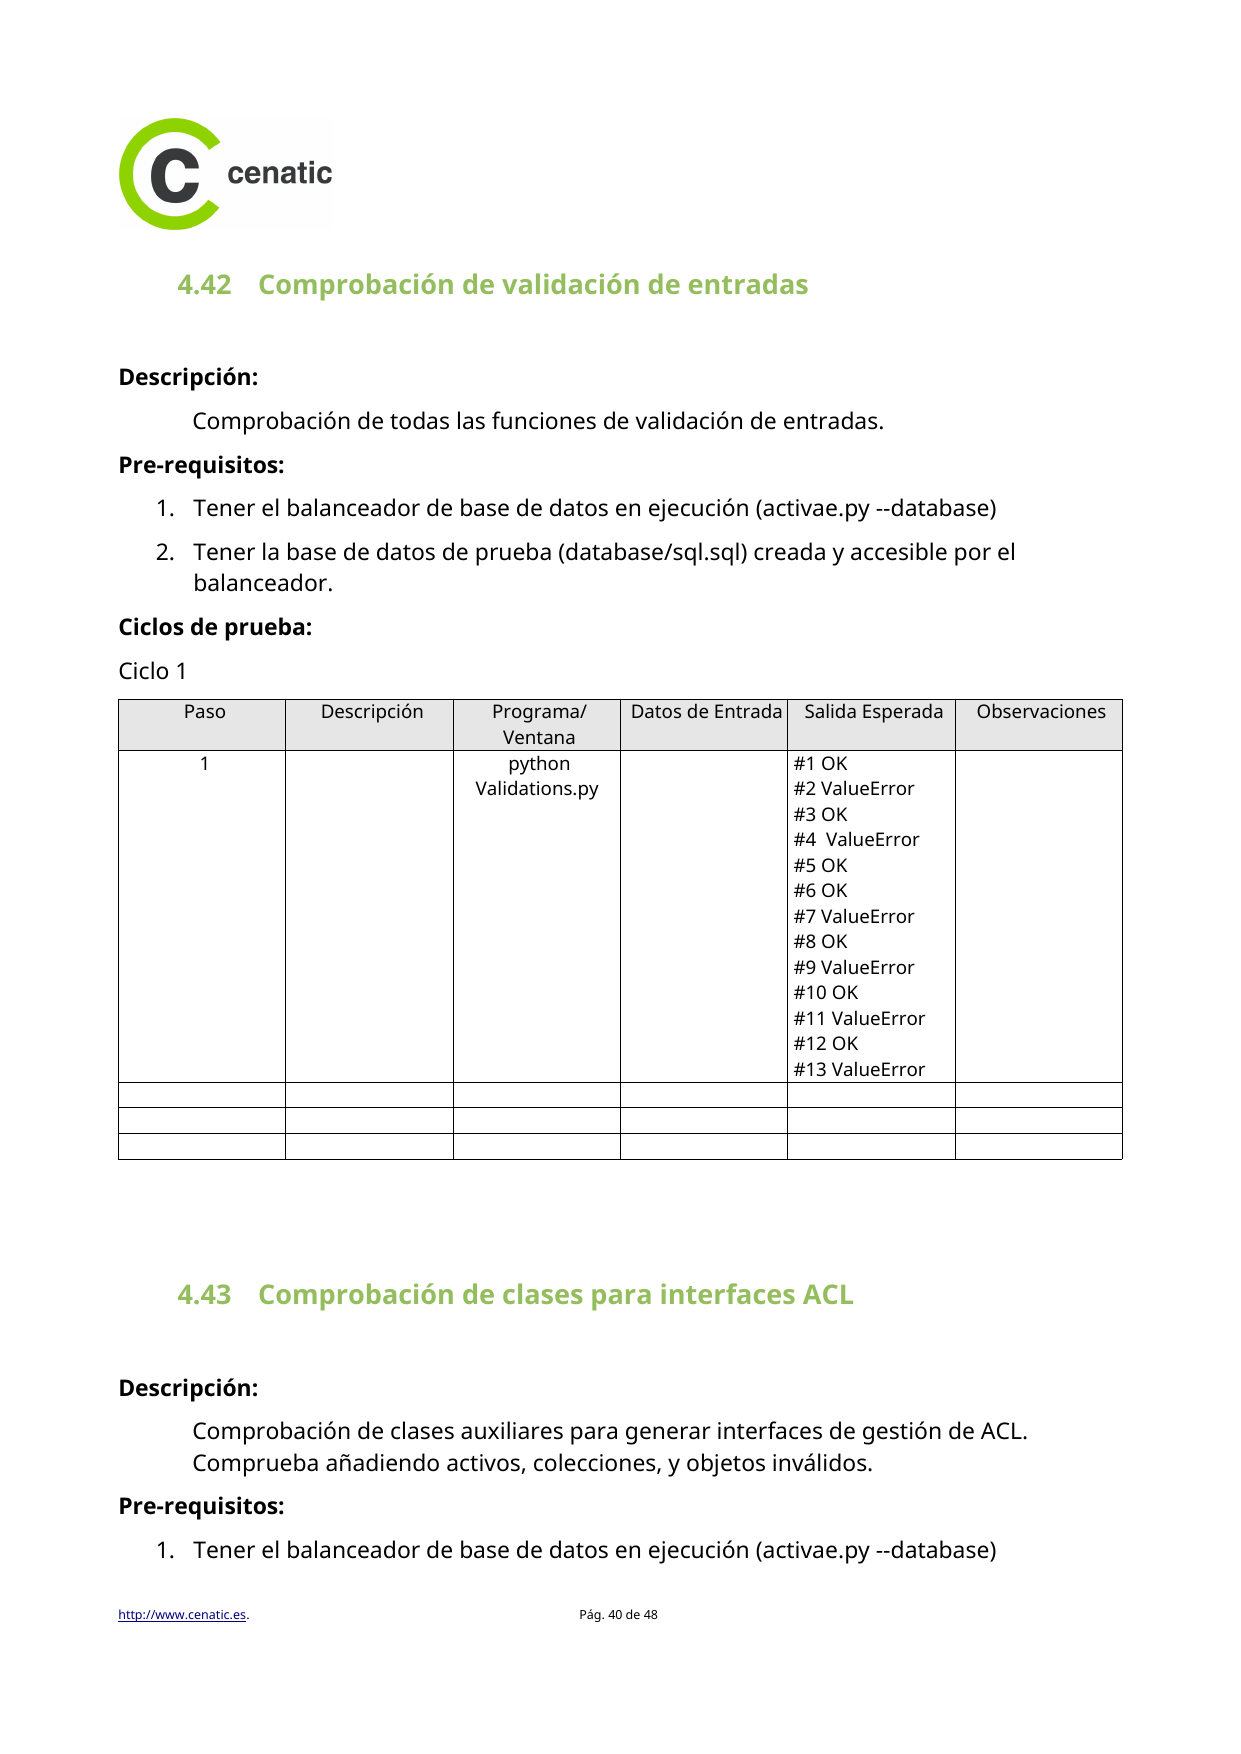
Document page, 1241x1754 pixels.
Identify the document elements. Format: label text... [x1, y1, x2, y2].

text Comprobación de clases auxiliares para generar interfaces de gestión de ACL. Comprueba añadiendo activos, colecciones, y objetos inválidos. [192, 1415, 1122, 1478]
table_cell [454, 1134, 620, 1158]
list Tener la base de datos de prueba (database/sql.sql) creada y accesible por el balanceador. [156, 536, 1122, 598]
table_cell [119, 1083, 285, 1107]
picture [119, 118, 332, 230]
text Comprobación de todas las funciones de validación de entradas. [192, 405, 1122, 436]
text Pre-requisitos: [118, 1490, 1122, 1521]
text Descripción: [118, 361, 1122, 392]
text Descripción: [118, 1371, 1122, 1403]
table_cell [119, 1134, 285, 1158]
table_cell [454, 1108, 620, 1133]
table_cell [788, 1108, 955, 1133]
table_cell 1 [119, 751, 285, 1082]
table_cell [286, 751, 453, 1082]
table_cell [621, 1134, 787, 1158]
table_cell [119, 1108, 285, 1133]
table_header Paso [119, 700, 285, 750]
table_header Salida Esperada [788, 700, 955, 750]
table_cell [286, 1108, 453, 1133]
table_cell [621, 1083, 787, 1107]
table_cell #1 OK #2 ValueError #3 OK #4 ValueError #5 OK #6 OK #7 ValueError #8 OK #9 ValueError #10 OK #11 ValueError #12 OK #13 ValueError [788, 751, 955, 1082]
table_cell [621, 751, 787, 1082]
table_cell [621, 1108, 787, 1133]
table_cell [286, 1134, 453, 1158]
table_cell [788, 1083, 955, 1107]
table_header Datos de Entrada [621, 700, 787, 750]
table_cell [956, 751, 1122, 1082]
table_cell [286, 1083, 453, 1107]
subtitle Comprobación de validación de entradas [118, 265, 1122, 302]
text Pre-requisitos: [118, 448, 1122, 480]
table_cell [956, 1083, 1122, 1107]
table_cell python Validations.py [454, 751, 620, 1082]
list Tener el balanceador de base de datos en ejecución (activae.py --database) [156, 492, 1122, 523]
subtitle Comprobación de clases para interfaces ACL [118, 1276, 1122, 1312]
table_cell [956, 1134, 1122, 1158]
table_cell [956, 1108, 1122, 1133]
table_header Observaciones [956, 700, 1122, 750]
table_cell [454, 1083, 620, 1107]
text Ciclo 1 [118, 655, 1122, 686]
table_header Programa/Ventana [454, 700, 620, 750]
list Tener el balanceador de base de datos en ejecución (activae.py --database) [156, 1534, 1122, 1565]
table_header Descripción [286, 700, 453, 750]
table_cell [788, 1134, 955, 1158]
text Ciclos de prueba: [118, 611, 1122, 642]
